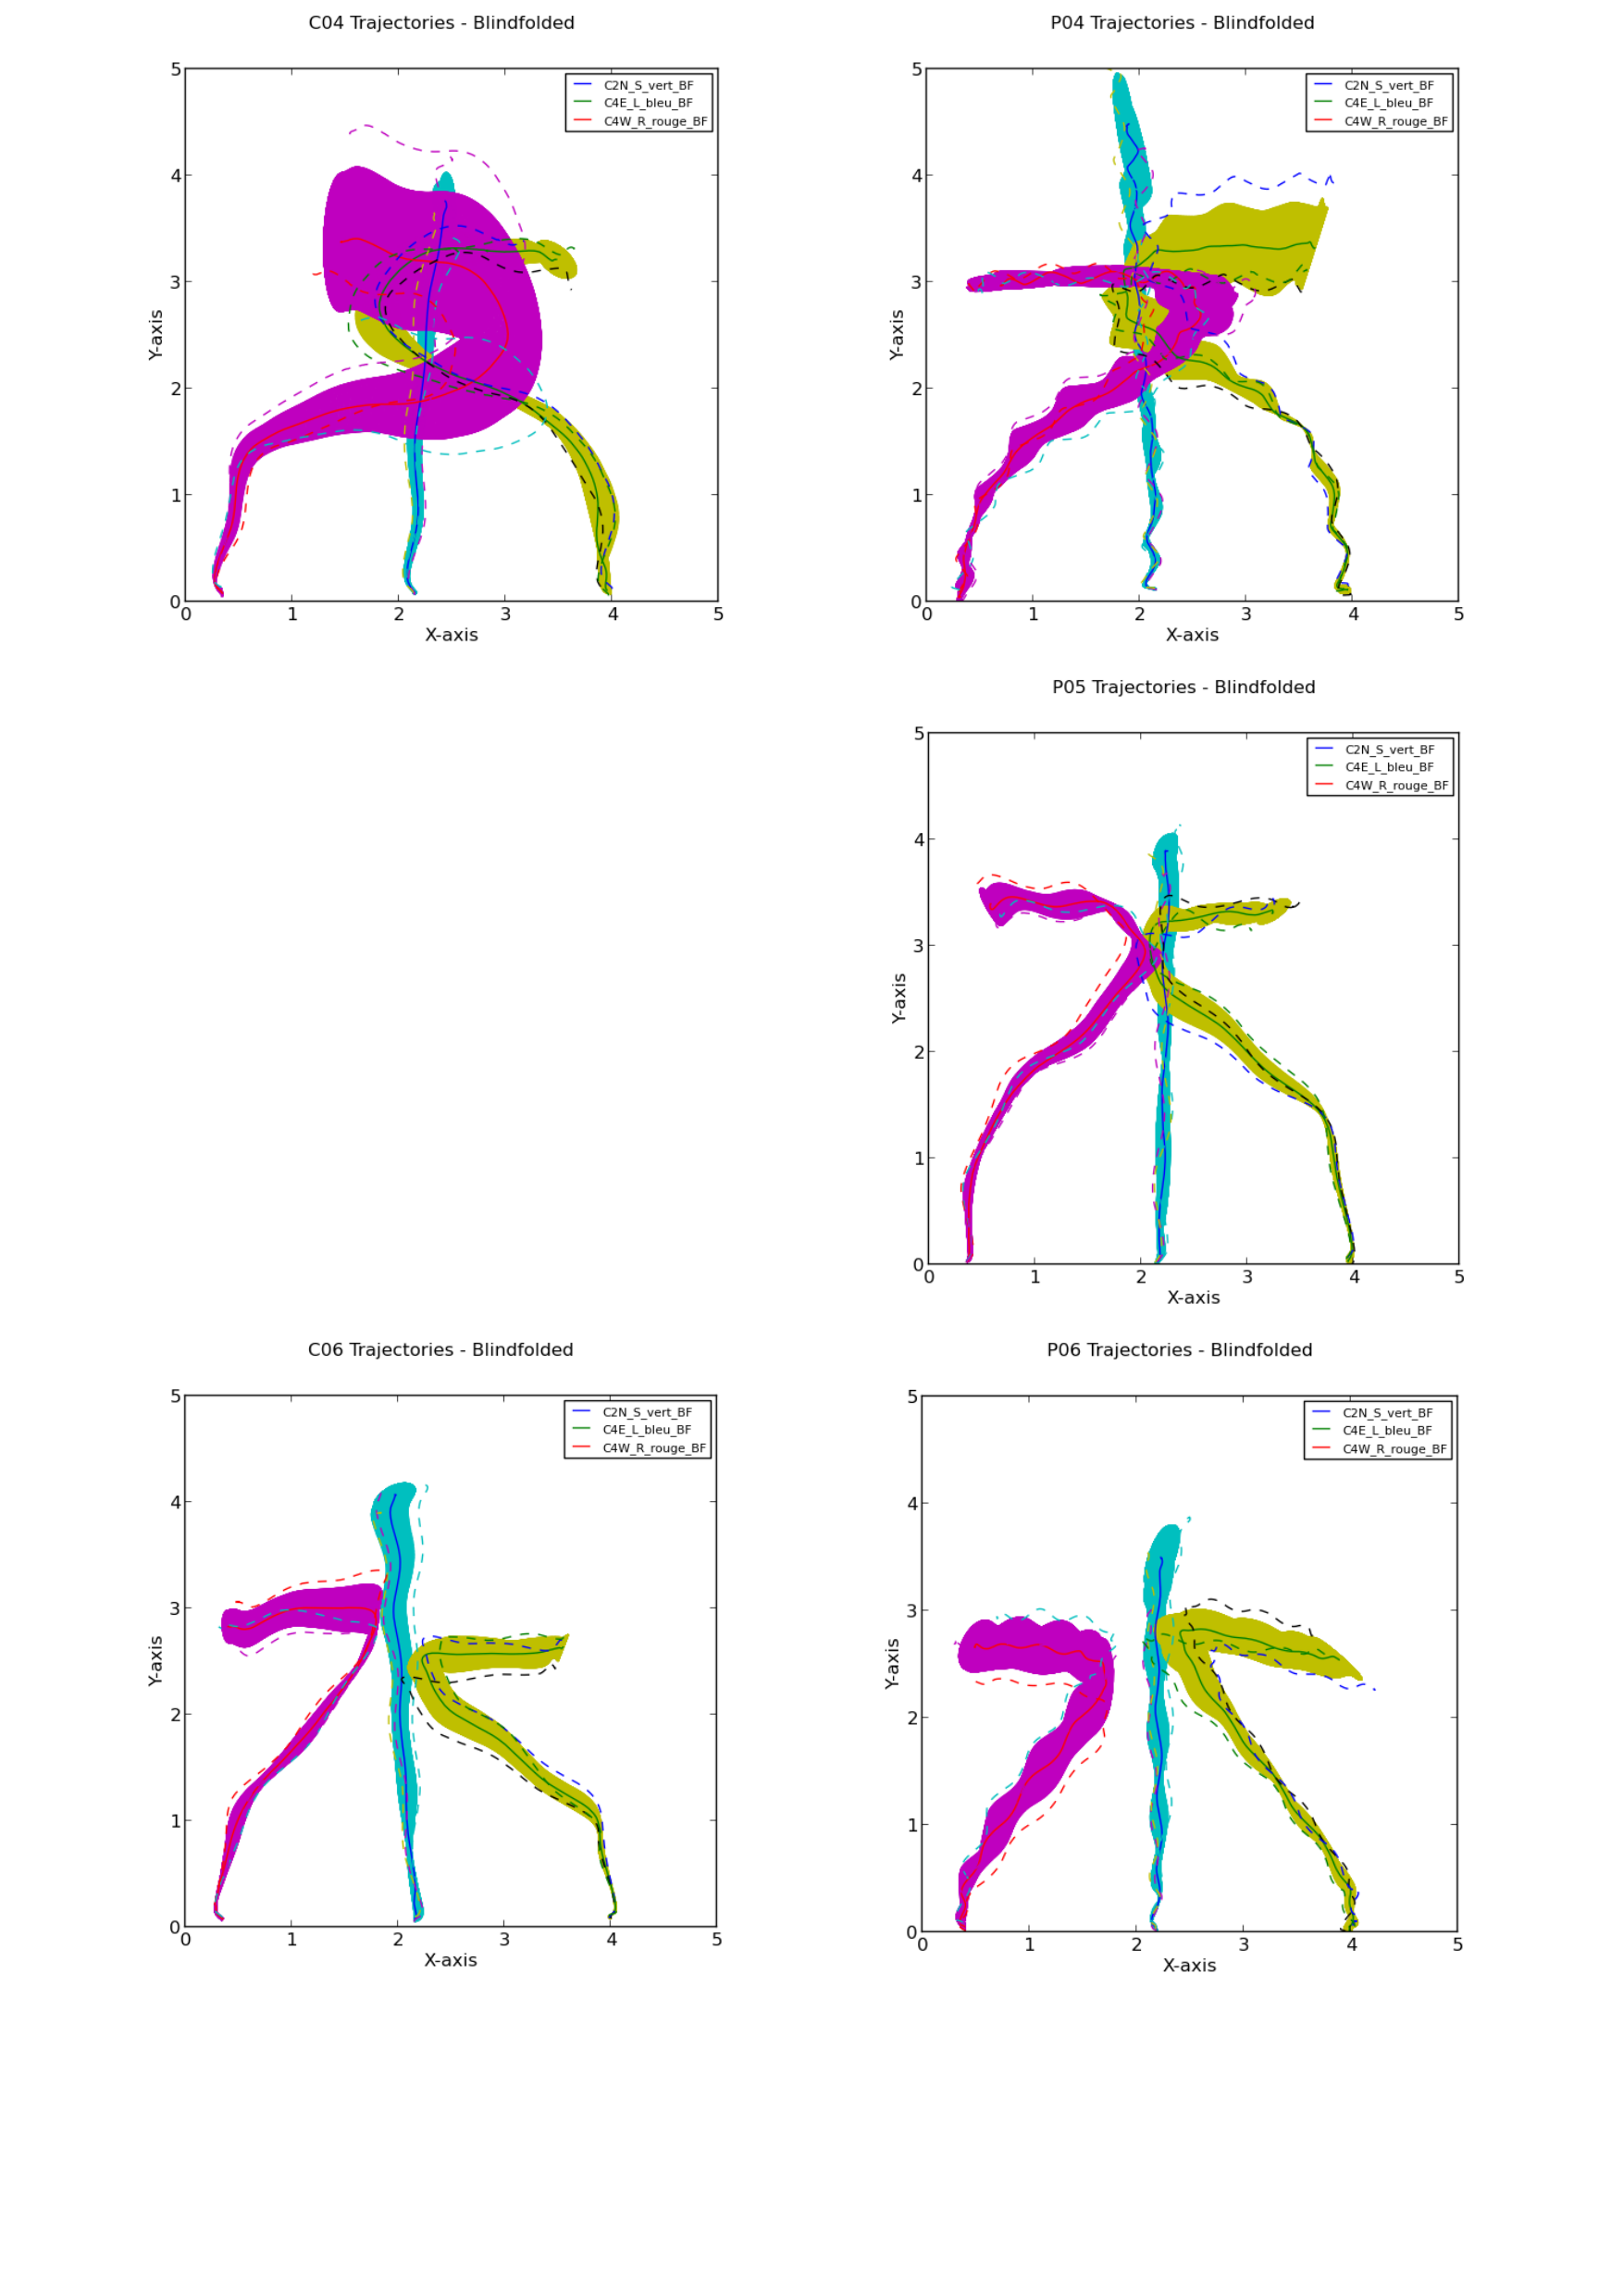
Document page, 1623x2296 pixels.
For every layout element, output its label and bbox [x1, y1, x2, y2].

picture [0, 3, 1623, 1999]
